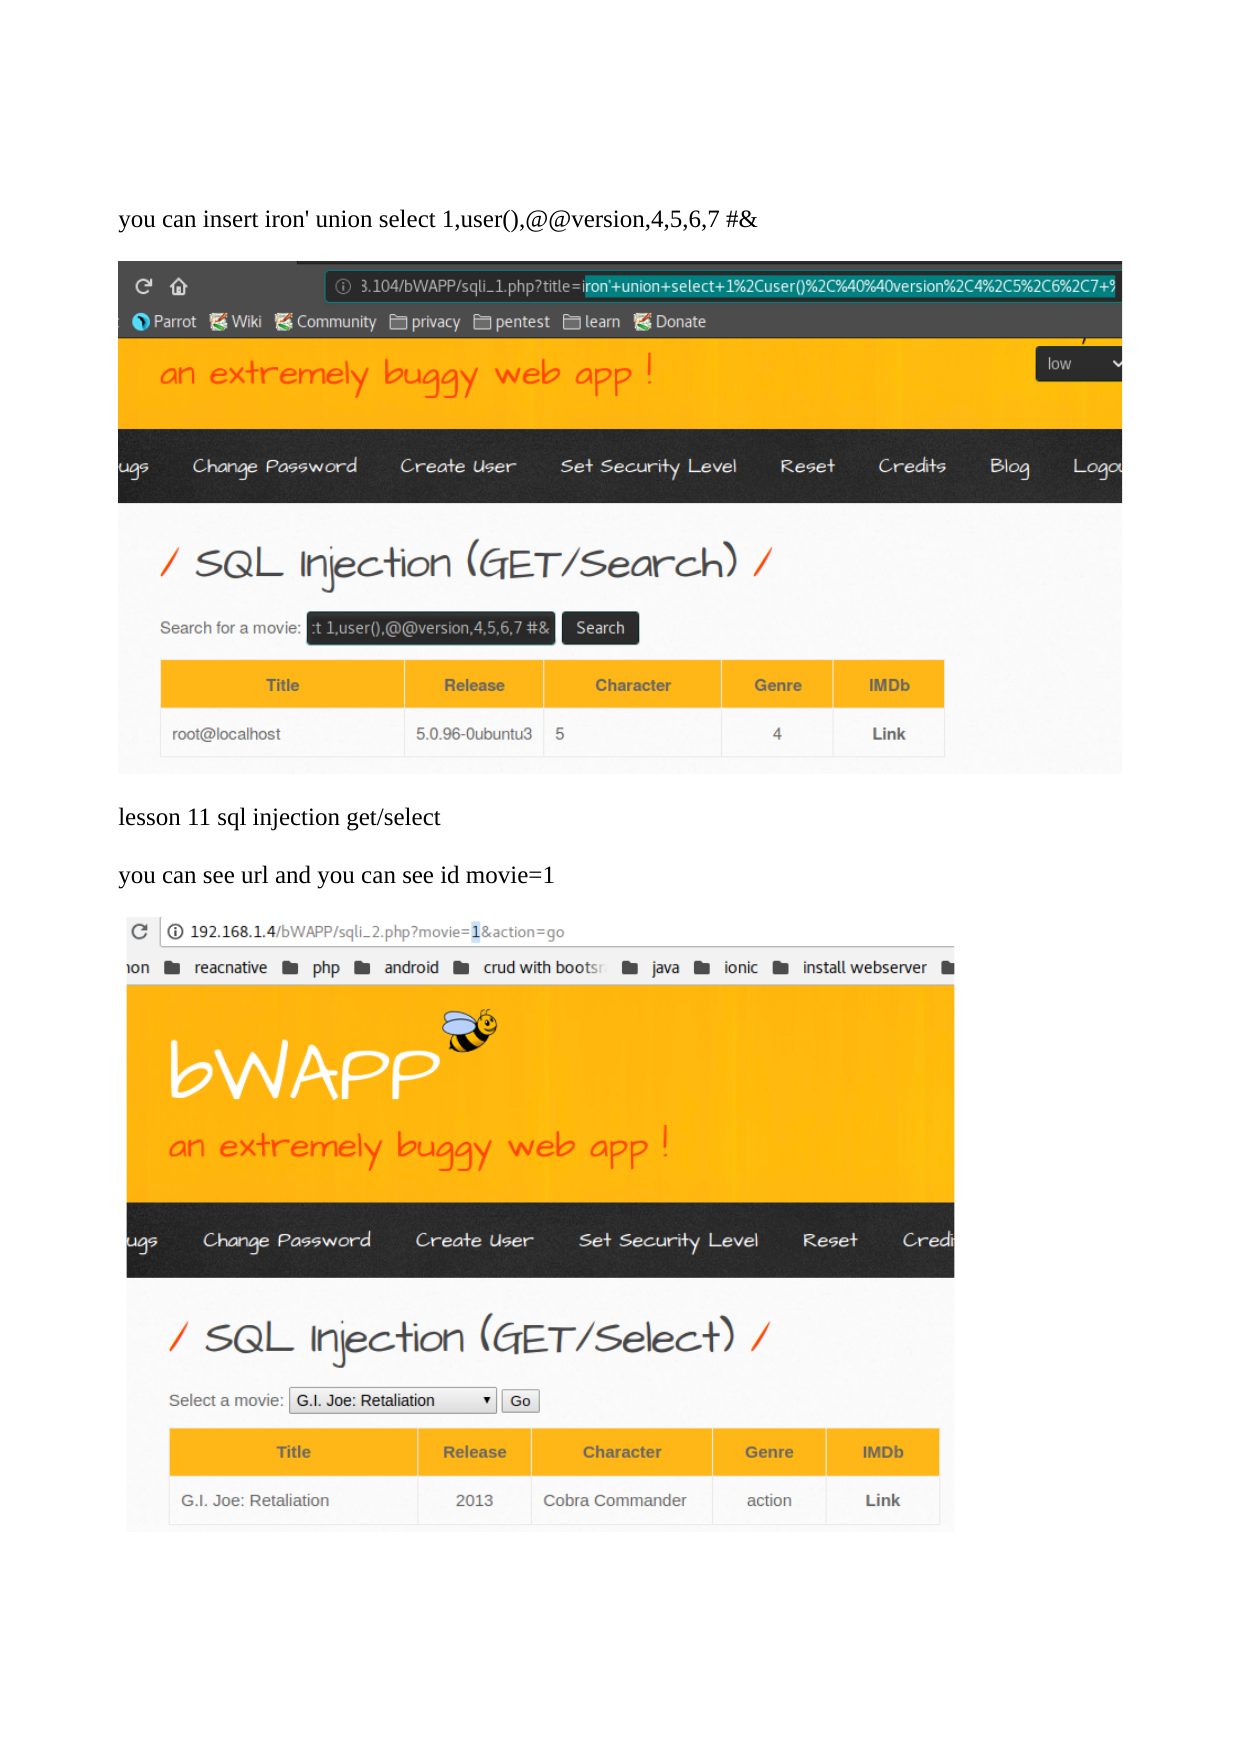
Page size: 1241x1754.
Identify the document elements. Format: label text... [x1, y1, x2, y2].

text you can insert iron' union select 1,user(),@@version,4,5,6,7 #& [118, 204, 1122, 233]
picture [118, 261, 1123, 774]
text you can see url and you can see id movie=1 [118, 860, 1122, 889]
text lesson 11 sql injection get/select [118, 802, 1122, 831]
picture [126, 917, 955, 1532]
